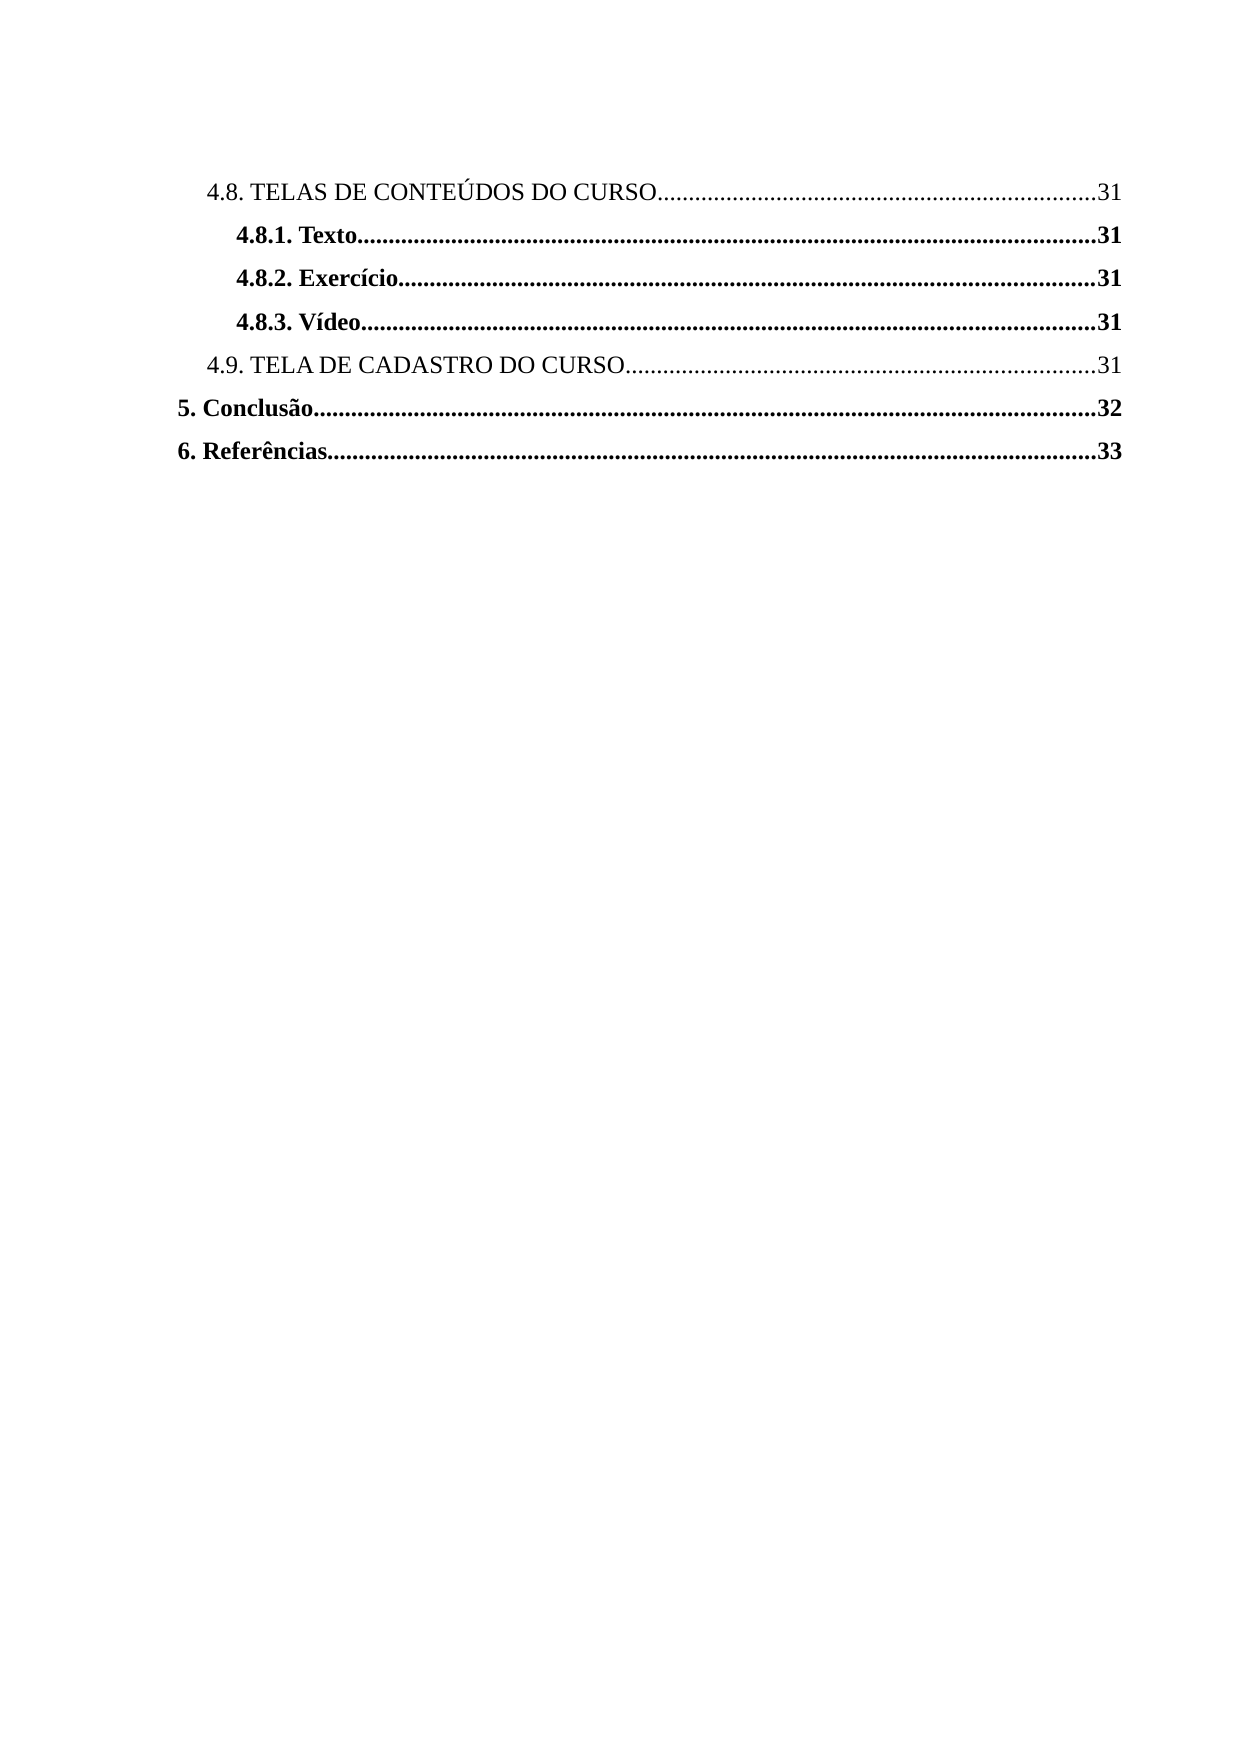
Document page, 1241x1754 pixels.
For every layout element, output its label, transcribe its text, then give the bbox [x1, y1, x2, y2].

text 4.8.2. Exercício 31 [236, 263, 1122, 292]
text 4.8.1. Texto 31 [236, 220, 1122, 249]
text 5. Conclusão 32 [177, 393, 1122, 422]
text 4.8.3. Vídeo 31 [236, 307, 1122, 335]
text 4.8. TELAS DE CONTEÚDOS DO CURSO 31 [207, 177, 1122, 206]
text 4.9. TELA DE CADASTRO DO CURSO 31 [207, 350, 1122, 378]
text 6. Referências 33 [177, 436, 1122, 465]
